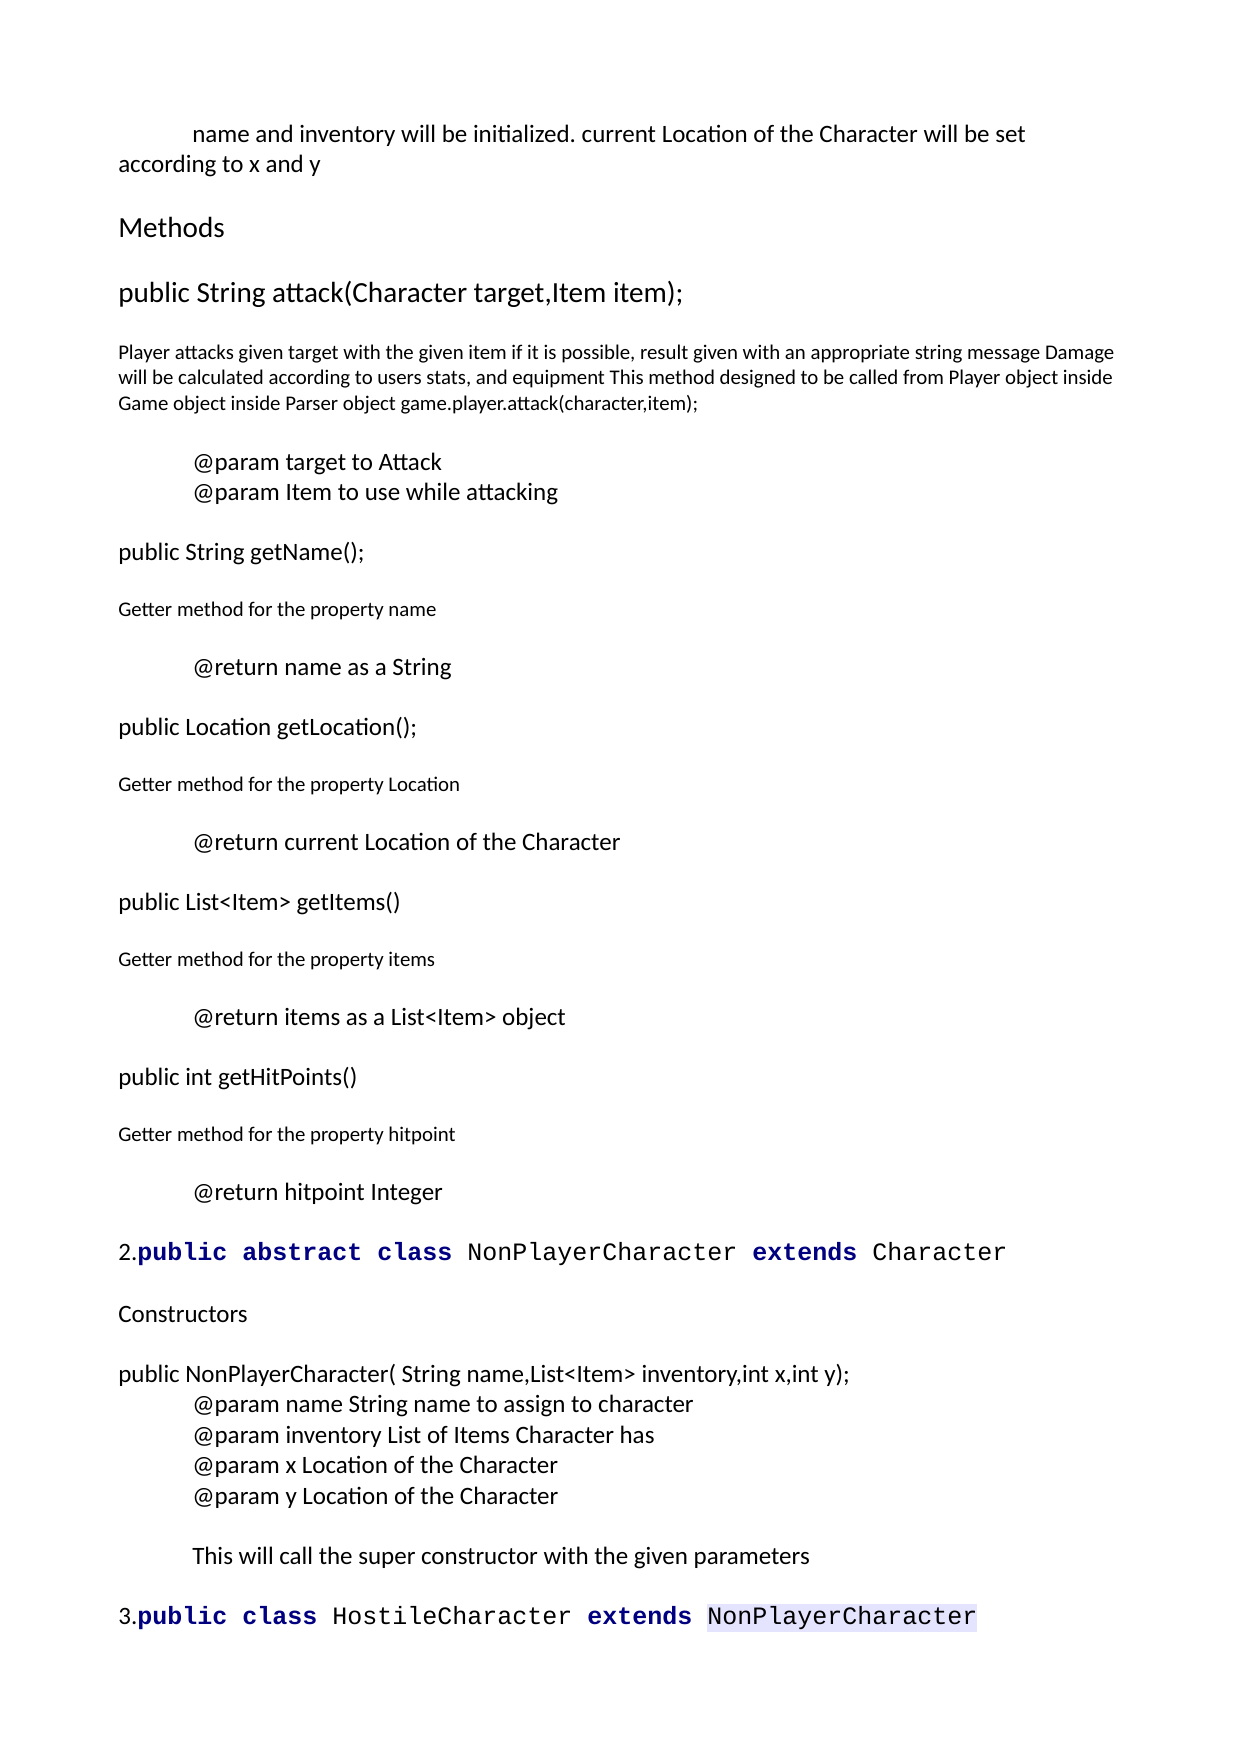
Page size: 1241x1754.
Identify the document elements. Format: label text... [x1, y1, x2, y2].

text public String attack(Character target,Item item); [118, 274, 1122, 309]
text This will call the super constructor with the given parameters [118, 1540, 1122, 1571]
text @param x Location of the Character [118, 1449, 1122, 1480]
text public List<Item> getItems() [118, 886, 1122, 916]
text @return hitpoint Integer [118, 1176, 1122, 1206]
text public int getHitPoints() [118, 1061, 1122, 1091]
text Player attacks given target with the given item if it is possible, result given with an appropriate string message Damage will be calculated according to users stats, and equipment This method designed to be called from Player object inside Game object inside Parser object game.player.attack(character,item); [118, 339, 1122, 416]
text public Location getLocation(); [118, 711, 1122, 742]
text public NonPlayerCharacter( String name,List<Item> inventory,int x,int y); [118, 1358, 1122, 1388]
text Getter method for the property hitpoint [118, 1121, 1122, 1146]
text Methods [118, 209, 1122, 244]
text @param name String name to assign to character [118, 1388, 1122, 1419]
text @param y Location of the Character [118, 1480, 1122, 1511]
text @param target to Attack [118, 446, 1122, 476]
text name and inventory will be initialized. current Location of the Character will be set according to x and y [118, 118, 1122, 179]
text Getter method for the property name [118, 596, 1122, 622]
text Constructors [118, 1298, 1122, 1328]
text public String getName(); [118, 536, 1122, 567]
text Getter method for the property items [118, 946, 1122, 971]
text 2.public abstract class NonPlayerCharacter extends Character [118, 1236, 1122, 1267]
text 3.public class HostileCharacter extends NonPlayerCharacter [118, 1600, 1122, 1632]
text Getter method for the property Location [118, 771, 1122, 796]
text @return current Location of the Character [118, 826, 1122, 856]
text @param inventory List of Items Character has [118, 1419, 1122, 1449]
text @return items as a List<Item> object [118, 1001, 1122, 1031]
text @param Item to use while attacking [118, 476, 1122, 507]
text @return name as a String [118, 651, 1122, 682]
